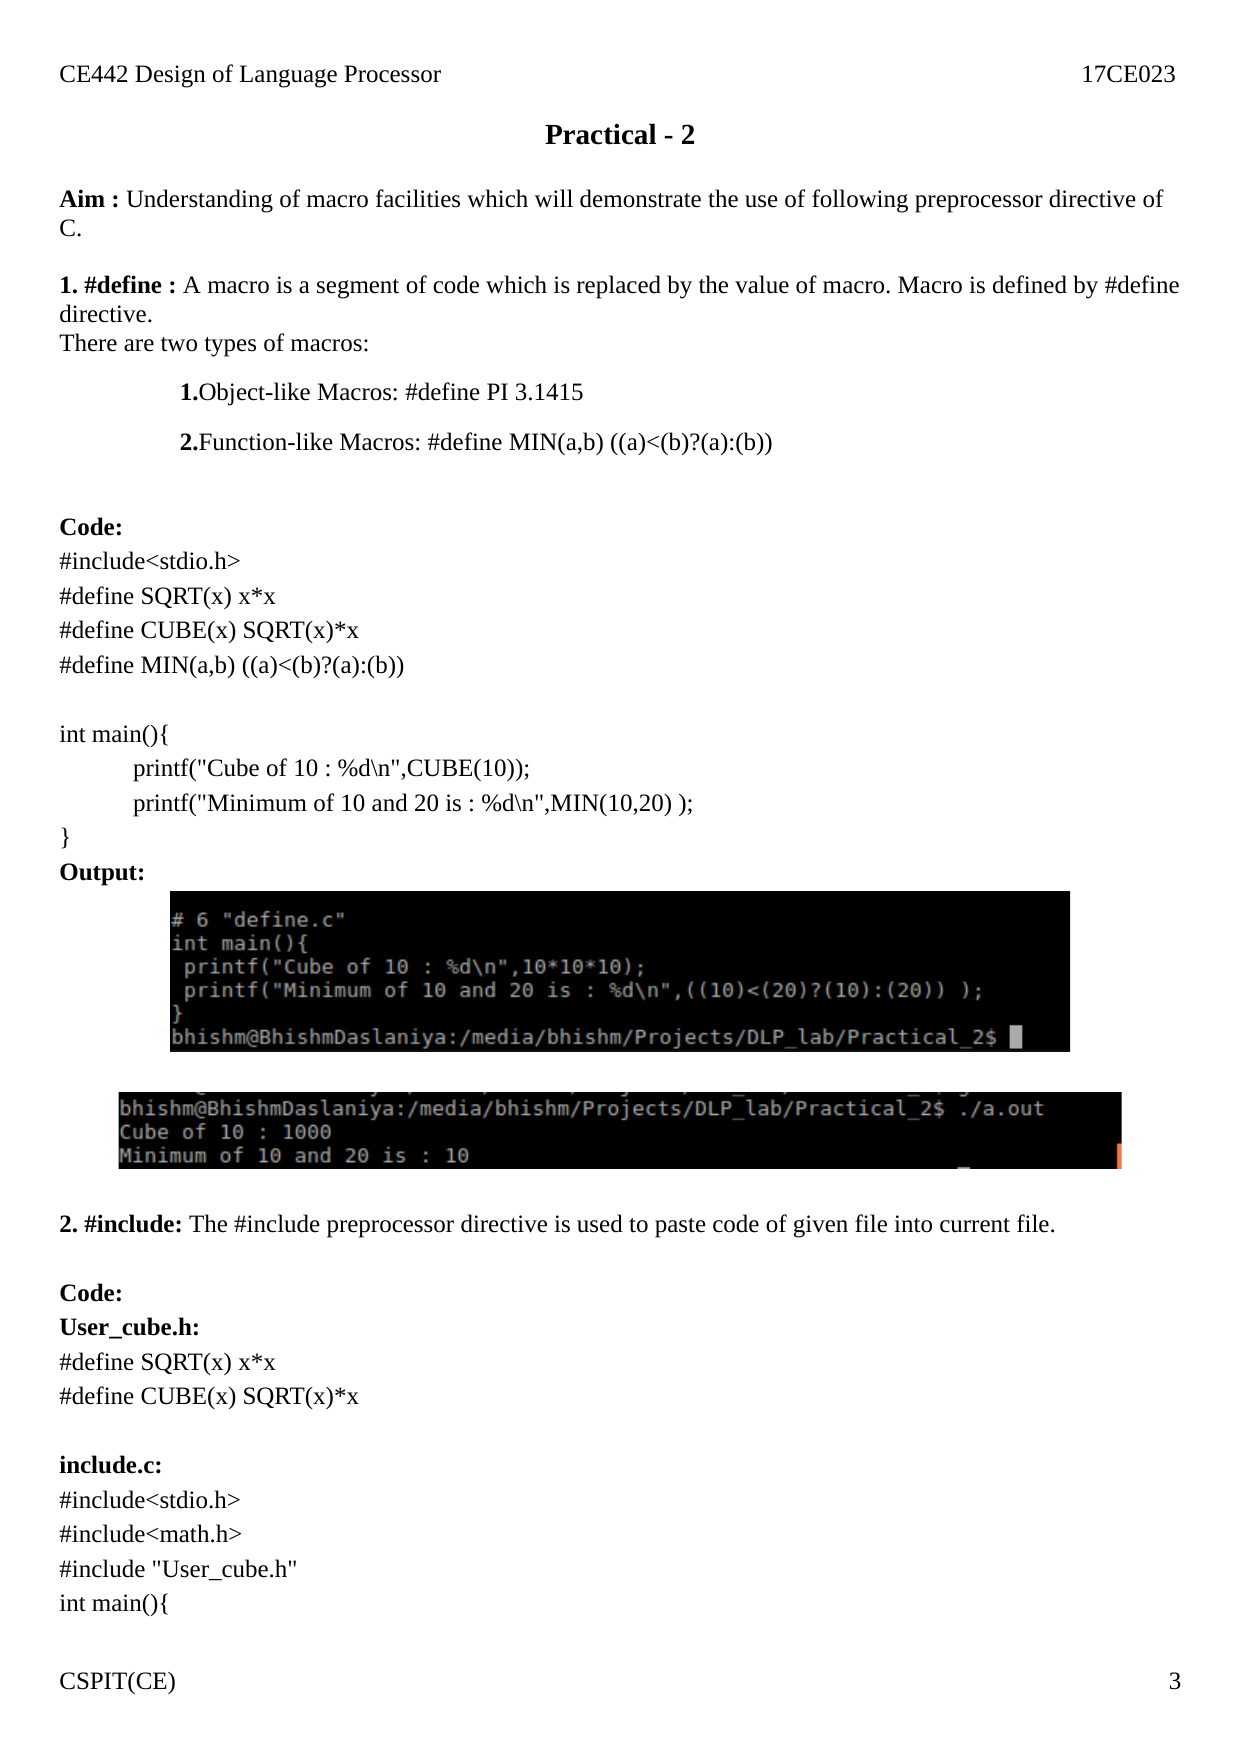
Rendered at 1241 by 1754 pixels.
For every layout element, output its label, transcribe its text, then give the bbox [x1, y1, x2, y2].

text Output: [59, 857, 1181, 885]
list Object-like Macros: #define PI 3.1415 [106, 377, 1181, 406]
text #define CUBE(x) SQRT(x)*x [59, 1381, 1181, 1410]
list #include "User_cube.h" [59, 1554, 1181, 1583]
text Code: [59, 512, 1181, 541]
text #define SQRT(x) x*x [59, 1347, 1181, 1376]
list int main(){ [59, 1588, 1181, 1617]
picture [118, 1092, 1122, 1169]
list #include<stdio.h> [59, 1485, 1181, 1514]
text Practical - 2 [59, 117, 1181, 151]
list Function-like Macros: #define MIN(a,b) ((a)<(b)?(a):(b)) [106, 427, 1181, 456]
text There are two types of macros: [59, 328, 1181, 357]
text printf("Minimum of 10 and 20 is : %d\n",MIN(10,20) ); [59, 788, 1181, 816]
list include.c: [59, 1450, 1181, 1479]
text #include<stdio.h> [59, 546, 1181, 575]
picture [170, 891, 1071, 1052]
list 2. #include: The #include preprocessor directive is used to paste code of given file into current file. [59, 1209, 1181, 1238]
text Aim : Understanding of macro facilities which will demonstrate the use of following preprocessor directive of C. [59, 184, 1181, 242]
text #define CUBE(x) SQRT(x)*x [59, 615, 1181, 644]
text User_cube.h: [59, 1312, 1181, 1341]
list #include<math.h> [59, 1519, 1181, 1548]
text printf("Cube of 10 : %d\n",CUBE(10)); [59, 753, 1181, 782]
text } [59, 822, 1181, 851]
text #define SQRT(x) x*x [59, 581, 1181, 609]
text #define MIN(a,b) ((a)<(b)?(a):(b)) [59, 650, 1181, 678]
text 1. #define : A macro is a segment of code which is replaced by the value of macro. Macro is defined by #define directive. [59, 271, 1181, 328]
text int main(){ [59, 719, 1181, 747]
text Code: [59, 1278, 1181, 1307]
